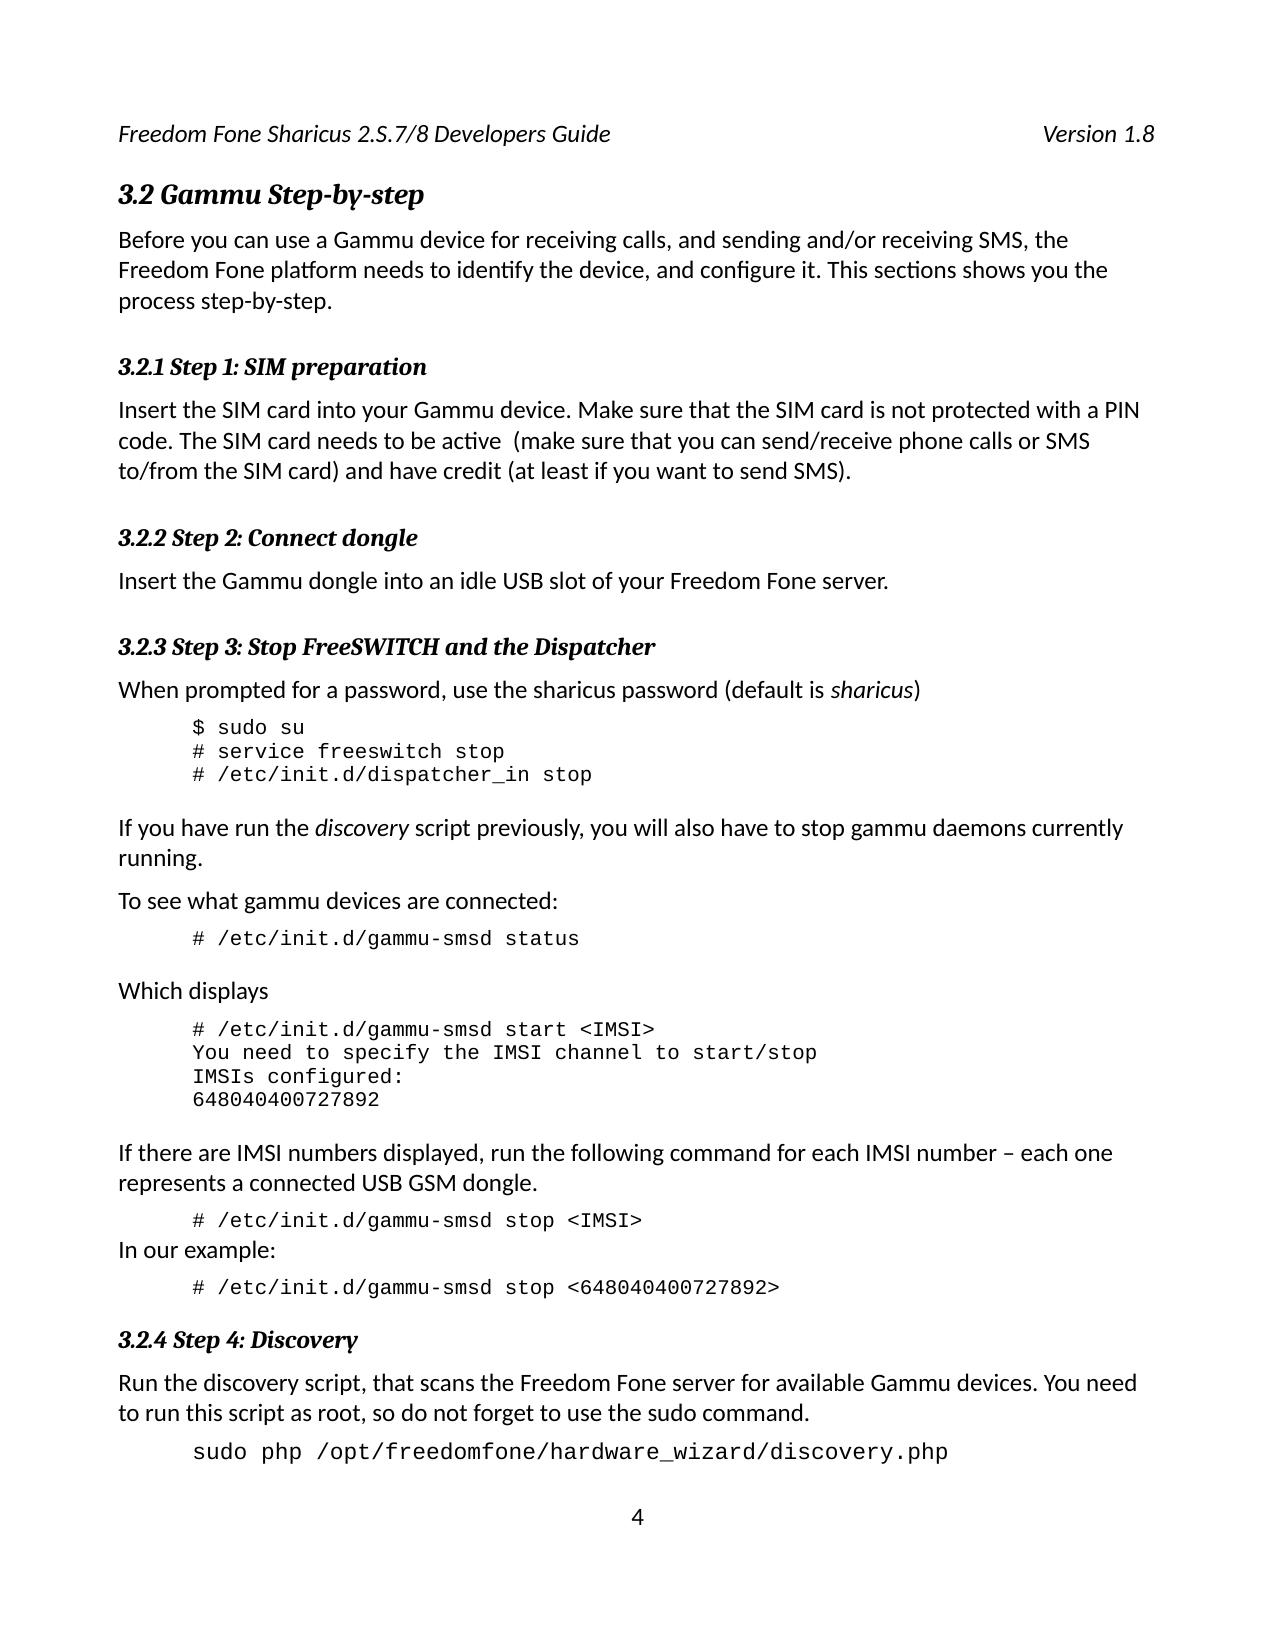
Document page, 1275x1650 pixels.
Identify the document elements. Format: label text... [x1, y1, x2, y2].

text If there are IMSI numbers displayed, run the following command for each IMSI number – each one represents a connected USB GSM dongle. [118, 1137, 1157, 1198]
text Insert the Gammu dongle into an idle USB slot of your Freedom Fone server. [118, 565, 1157, 595]
text Insert the SIM card into your Gammu device. Make sure that the SIM card is not protected with a PIN code. The SIM card needs to be active (make sure that you can send/receive phone calls or SMS to/from the SIM card) and have credit (at least if you want to send SMS). [118, 394, 1157, 486]
subtitle Step 4: Discovery [118, 1326, 1157, 1354]
text # /etc/init.d/gammu-smsd stop <IMSI> [192, 1210, 1157, 1234]
text Run the discovery script, that scans the Freedom Fone server for available Gammu devices. You need to run this script as root, so do not forget to use the sudo command. [118, 1367, 1157, 1428]
text $ sudo su # service freeswitch stop # /etc/init.d/dispatcher_in stop [192, 717, 1157, 812]
subtitle Step 2: Connect dongle [118, 523, 1157, 552]
text # /etc/init.d/gammu-smsd start <IMSI> [192, 1018, 1157, 1042]
subtitle Step 3: Stop FreeSWITCH and the Dispatcher [118, 633, 1157, 662]
text Before you can use a Gammu device for receiving calls, and sending and/or receiving SMS, the Freedom Fone platform needs to identify the device, and configure it. This sections shows you the process step-by-step. [118, 224, 1157, 316]
subtitle Step 1: SIM preparation [118, 353, 1157, 382]
subtitle Gammu Step-by-step [118, 178, 1157, 212]
text If you have run the discovery script previously, you will also have to stop gammu daemons currently running. [118, 812, 1157, 873]
text # /etc/init.d/gammu-smsd status [192, 928, 1157, 976]
text 648040400727892 [192, 1089, 1157, 1137]
text IMSIs configured: [192, 1066, 1157, 1089]
text sudo php /opt/freedomfone/hardware_wizard/discovery.php [118, 1440, 1157, 1466]
text To see what gammu devices are connected: [118, 885, 1157, 916]
text In our example: [118, 1234, 1157, 1264]
text When prompted for a password, use the sharicus password (default is sharicus) [118, 674, 1157, 704]
text Which displays [118, 976, 1157, 1006]
text You need to specify the IMSI channel to start/stop [192, 1042, 1157, 1066]
text # /etc/init.d/gammu-smsd stop <648040400727892> [192, 1277, 1157, 1301]
